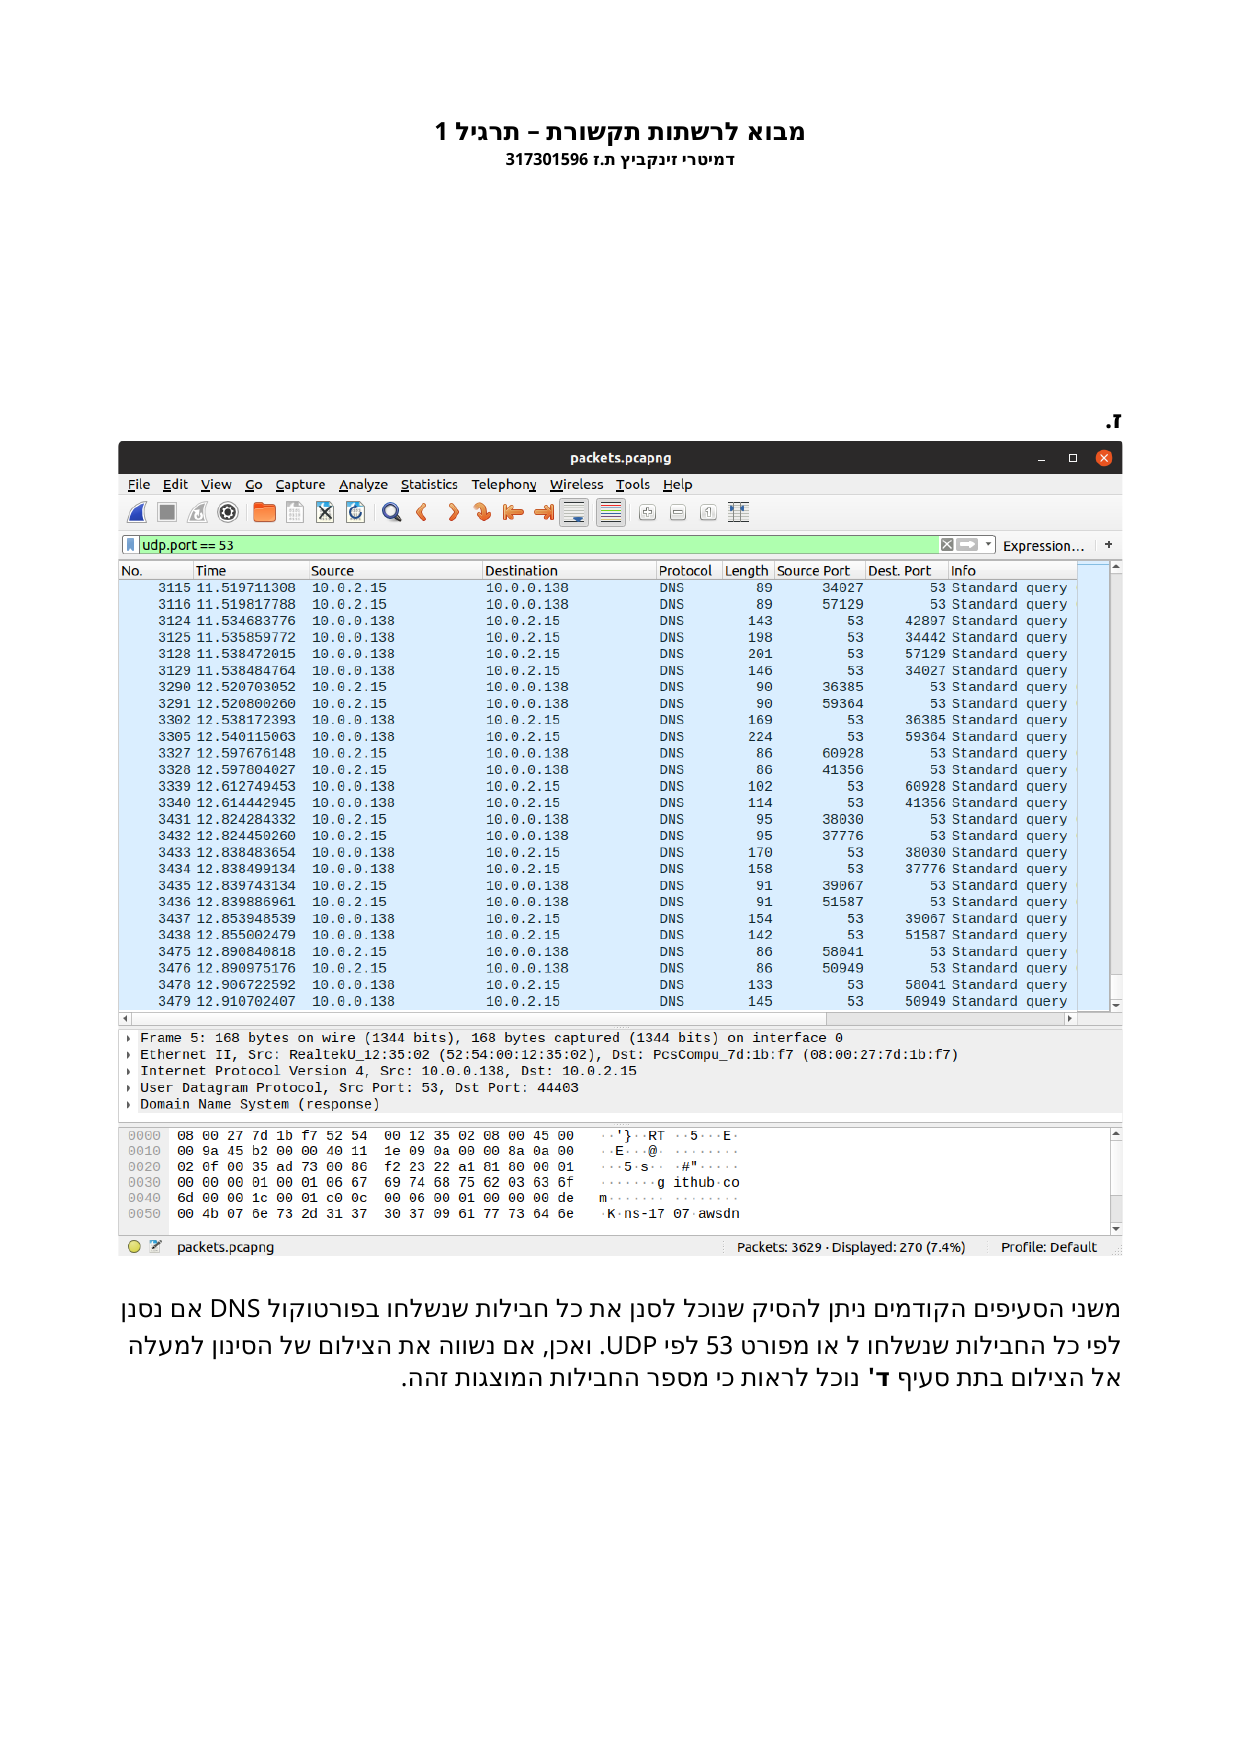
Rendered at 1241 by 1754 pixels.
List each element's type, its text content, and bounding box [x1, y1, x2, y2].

text ז. [118, 406, 1122, 439]
picture [118, 441, 1123, 1256]
text משני הסעיפים הקודמים ניתן להסיק שנוכל לסנן את כל חבילות שנשלחו בפורטוקול DNS אם נסנן לפי כל החבילות שנשלחו ל או מפורט 53 לפי UDP. ואכן, אם נשווה את הצילום של הסינון למעלה אל הצילום בתת סעיף ד' נוכל לראות כי מספר החבילות המוצגות זהה. [118, 1291, 1122, 1397]
